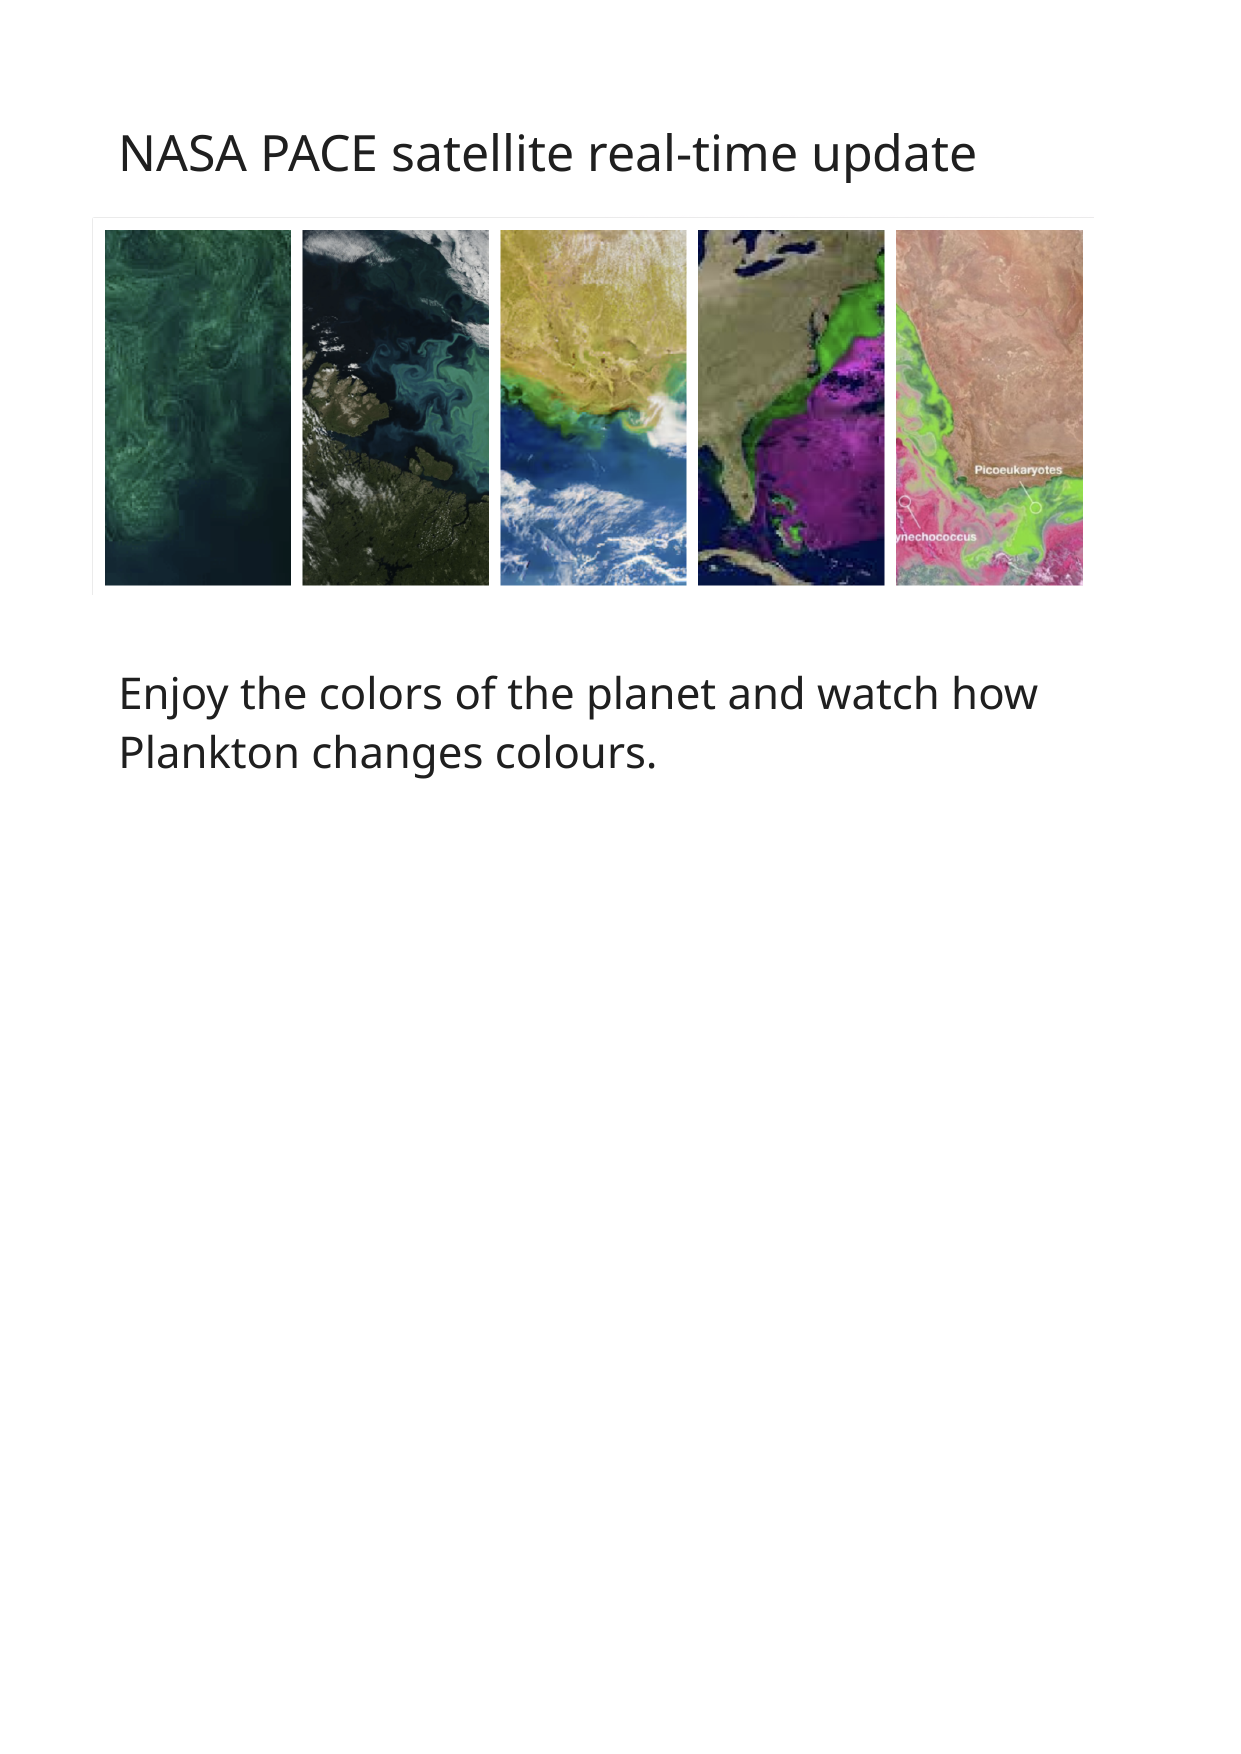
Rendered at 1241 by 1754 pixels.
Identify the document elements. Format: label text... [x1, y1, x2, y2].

text NASA PACE satellite real-time update [118, 118, 1122, 186]
text Enjoy the colors of the planet and watch how Plankton changes colours. [118, 663, 1122, 782]
picture [90, 215, 1094, 595]
